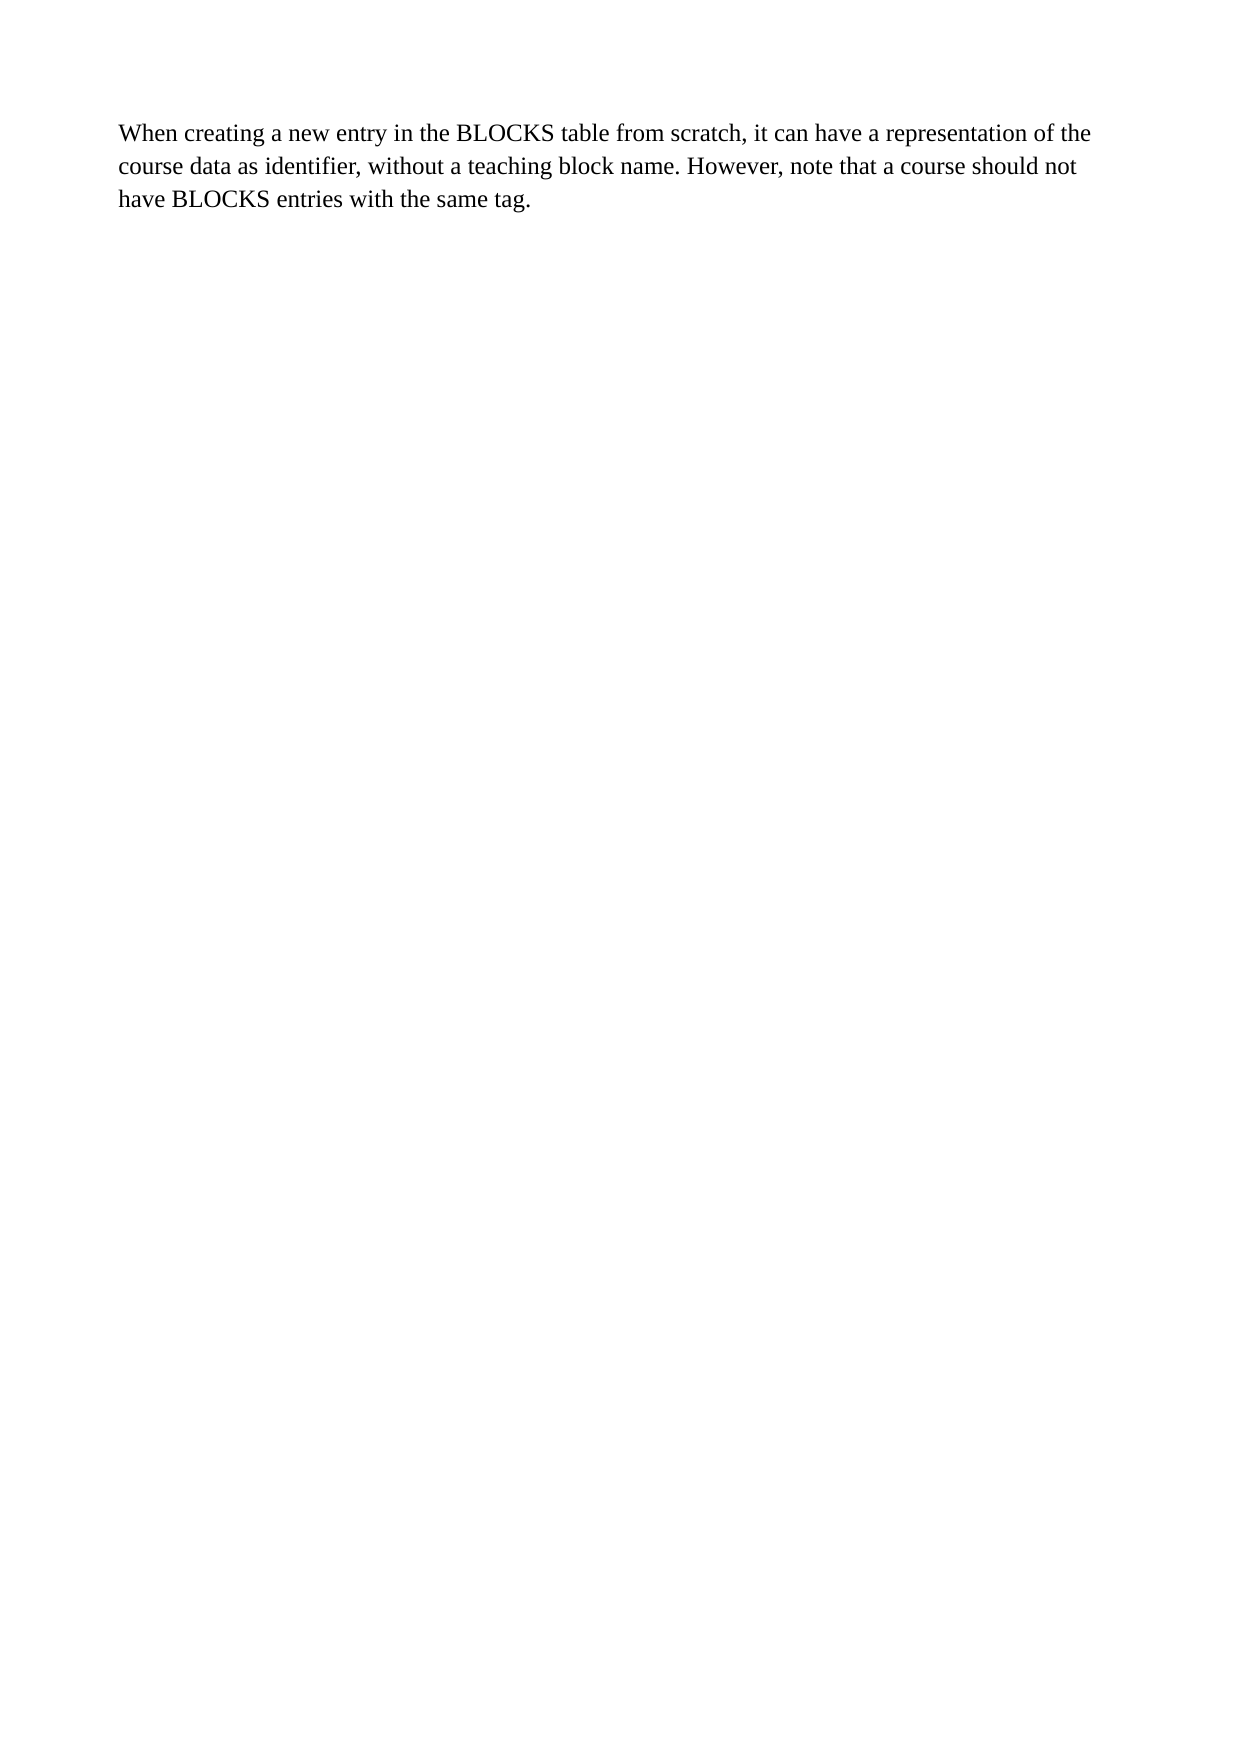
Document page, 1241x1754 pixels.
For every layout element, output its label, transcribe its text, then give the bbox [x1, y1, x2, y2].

text When creating a new entry in the BLOCKS table from scratch, it can have a representation of the course data as identifier, without a teaching block name. However, note that a course should not have BLOCKS entries with the same tag. [118, 118, 1122, 213]
